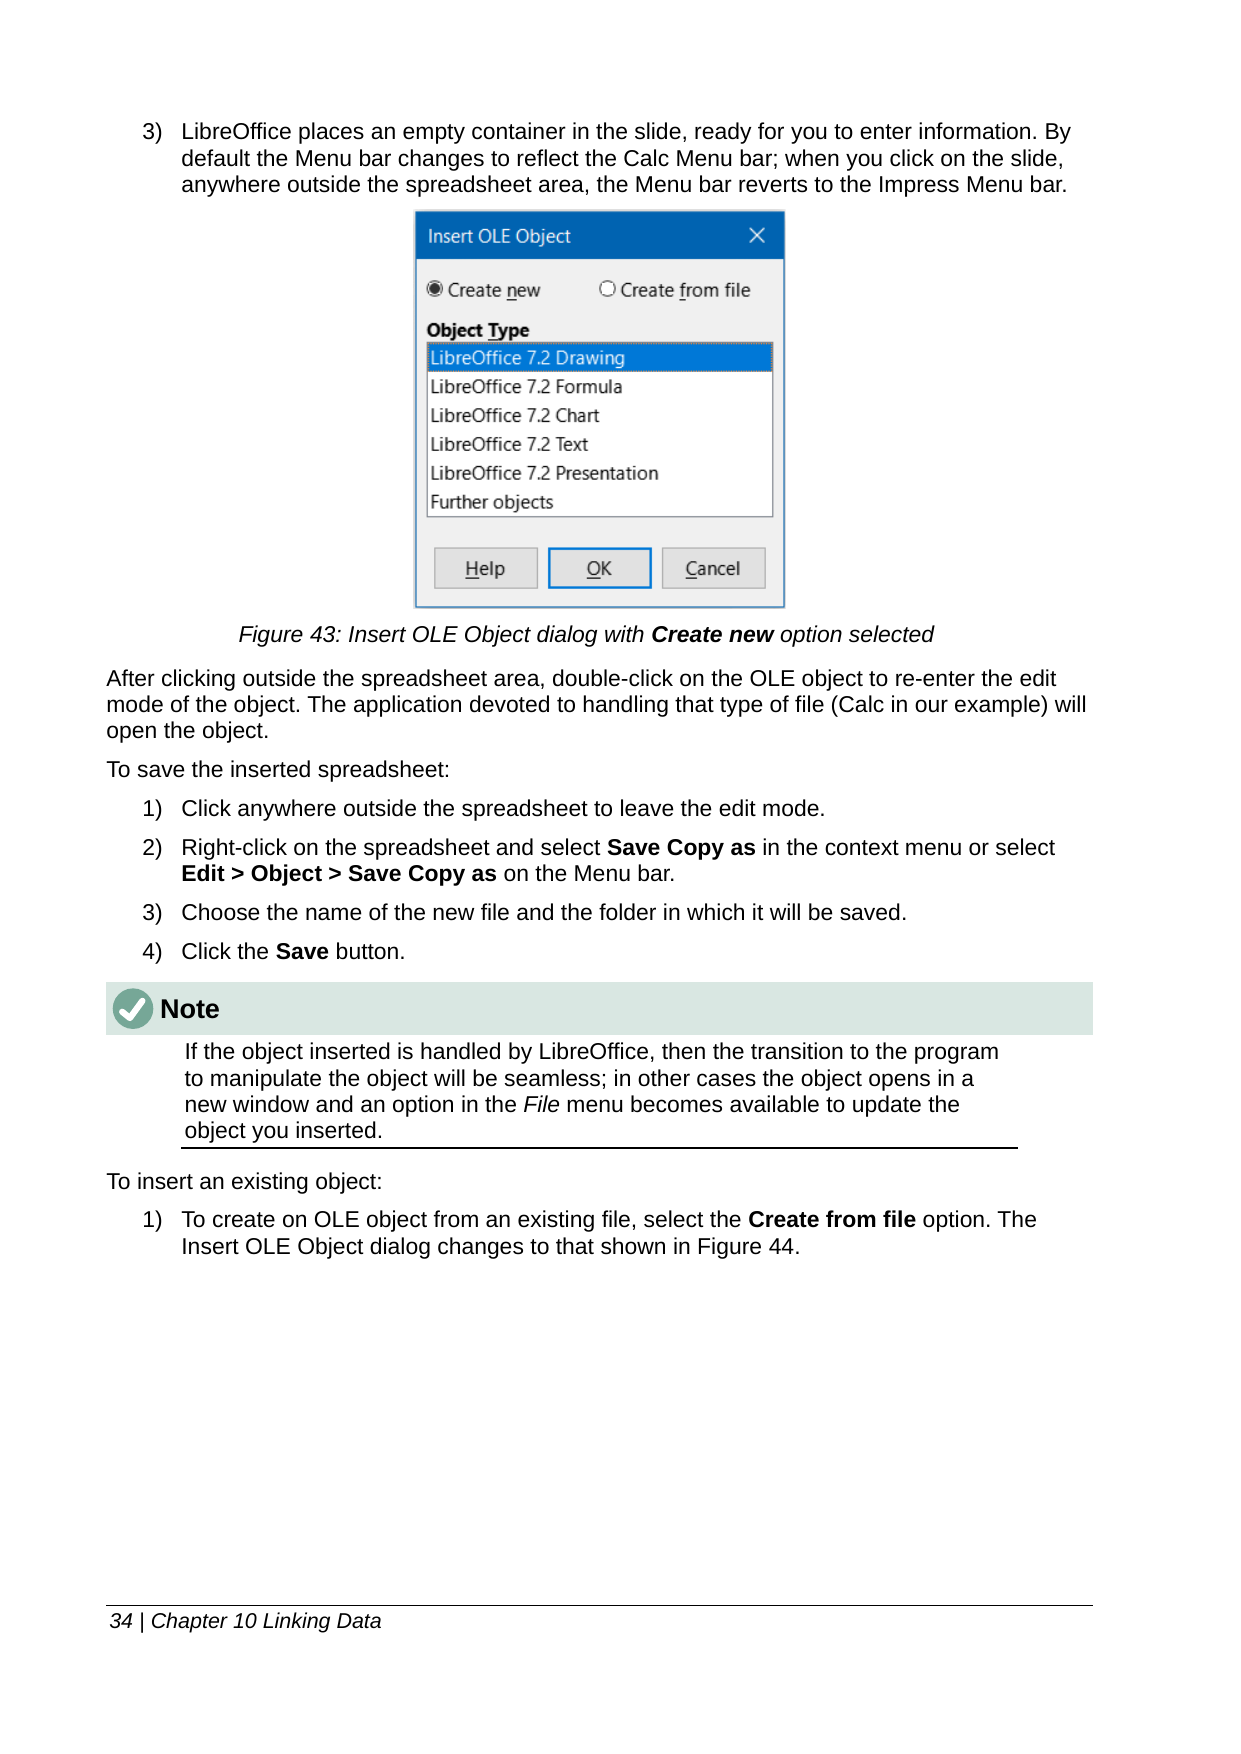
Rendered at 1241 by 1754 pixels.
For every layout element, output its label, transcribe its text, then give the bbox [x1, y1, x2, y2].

list To insert an existing object: [106, 1168, 1093, 1194]
list To create on OLE object from an existing file, select the Create from file option. The Insert OLE Object dialog changes to that shown in Figure 44. [162, 1206, 1093, 1259]
list Right-click on the spreadsheet and select Save Copy as in the context menu or select Edit > Object > Save Copy as on the Menu bar. [162, 834, 1093, 886]
list Click anywhere outside the spreadsheet to leave the edit mode. [162, 795, 1093, 821]
text Figure 43: Insert OLE Object dialog with Create new option selected [238, 621, 961, 647]
subtitle Note [106, 982, 1093, 1035]
list Click the Save button. [162, 938, 1093, 964]
list Choose the name of the new file and the folder in which it will be saved. [162, 899, 1093, 925]
picture [413, 209, 786, 609]
text To save the inserted spreadsheet: [106, 756, 1093, 782]
list LibreOffice places an empty container in the slide, ready for you to enter information. By default the Menu bar changes to reflect the Calc Menu bar; when you click on the slide, anywhere outside the spreadsheet area, the Menu bar reverts to the Impress Menu bar. [162, 118, 1093, 197]
text After clicking outside the spreadsheet area, double-click on the OLE object to re-enter the edit mode of the object. The application devoted to handling that type of file (Calc in our example) will open the object. [106, 664, 1093, 743]
text If the object inserted is handled by LibreOffice, then the transition to the program to manipulate the object will be seamless; in other cases the object opens in a new window and an option in the File menu becomes available to update the object you inserted. [181, 1035, 1018, 1147]
